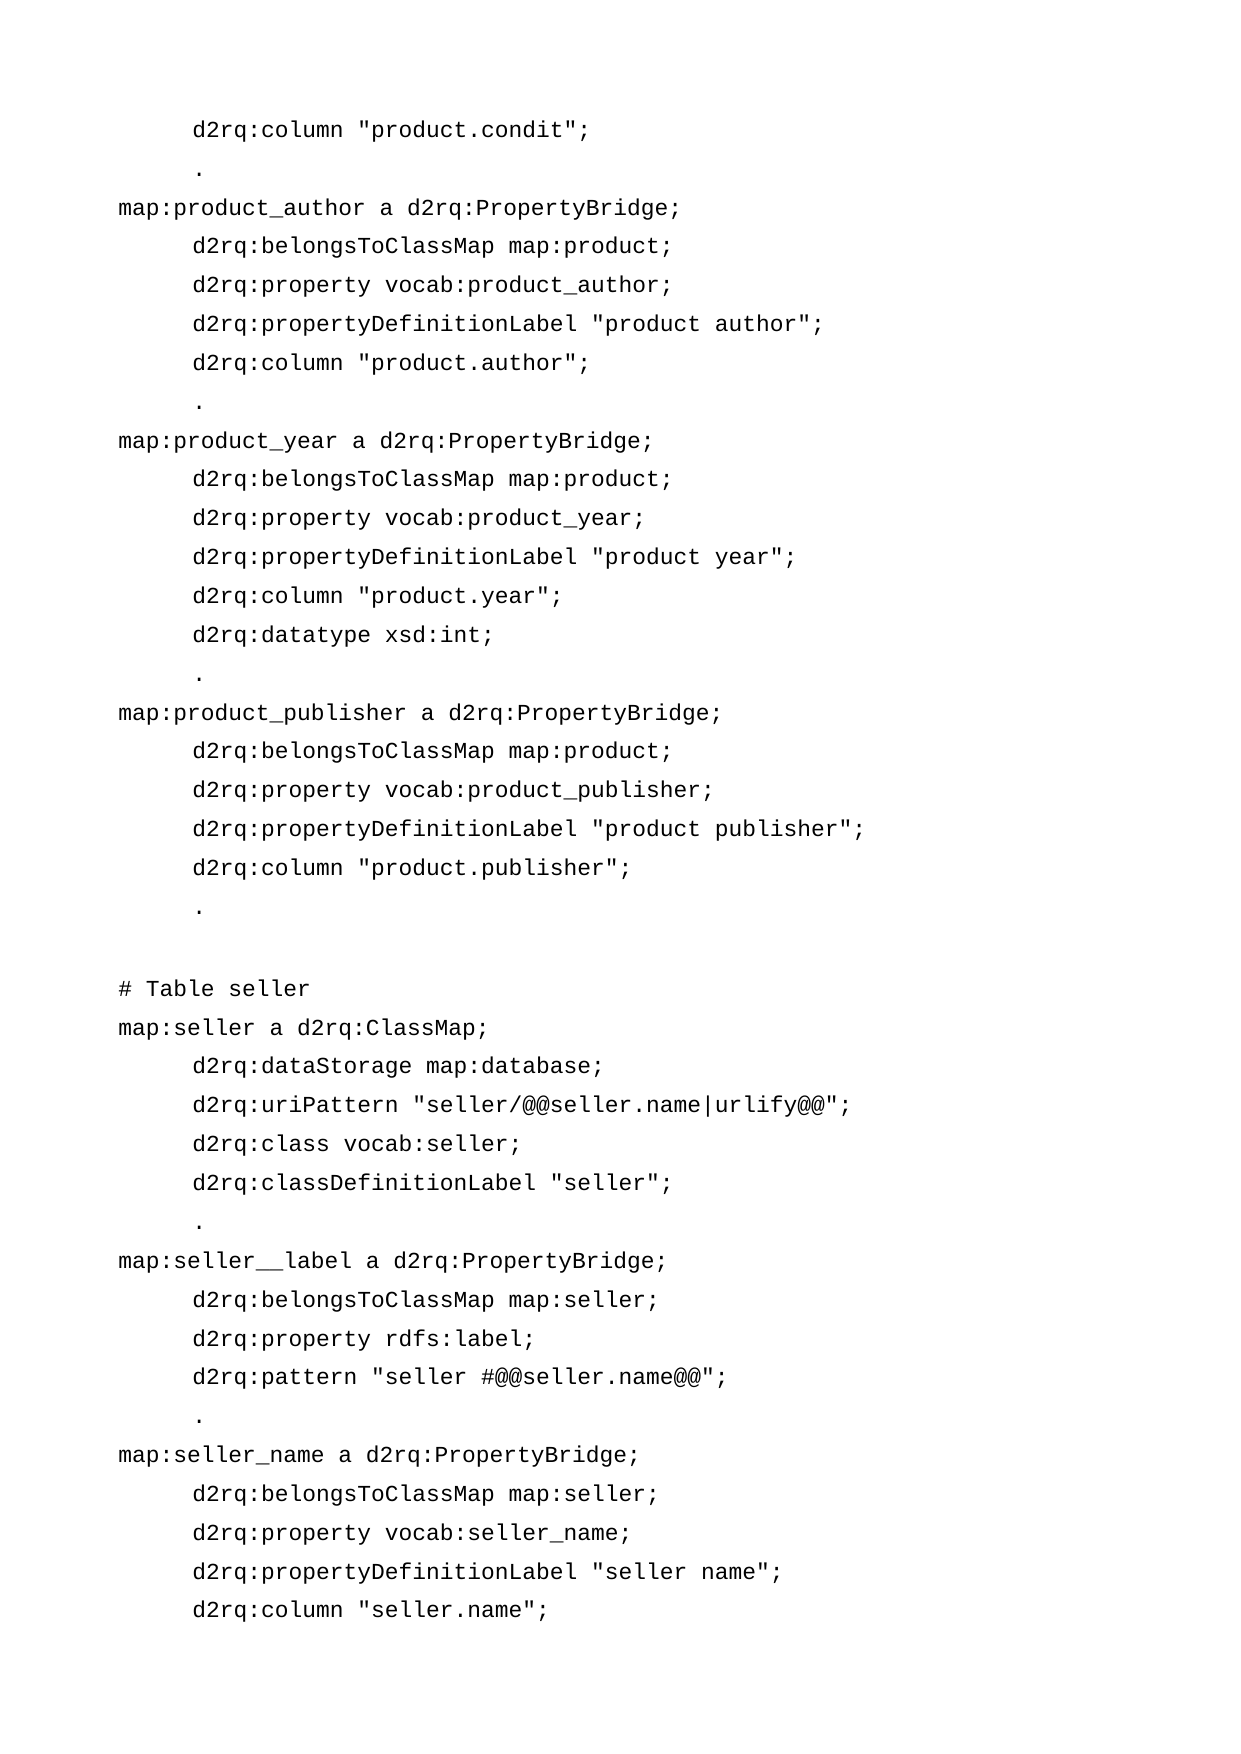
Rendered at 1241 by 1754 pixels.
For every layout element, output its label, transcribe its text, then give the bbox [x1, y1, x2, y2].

text map:product_author a d2rq:PropertyBridge; [118, 196, 1122, 222]
text d2rq:column "product.year"; [118, 584, 1122, 610]
text map:seller_name a d2rq:PropertyBridge; [118, 1443, 1122, 1469]
text d2rq:classDefinitionLabel "seller"; [118, 1171, 1122, 1197]
text map:seller__label a d2rq:PropertyBridge; [118, 1249, 1122, 1275]
text d2rq:property vocab:product_year; [118, 507, 1122, 533]
text d2rq:column "product.publisher"; [118, 856, 1122, 882]
text d2rq:belongsToClassMap map:product; [118, 740, 1122, 766]
text d2rq:belongsToClassMap map:product; [118, 235, 1122, 261]
text d2rq:belongsToClassMap map:seller; [118, 1288, 1122, 1314]
text d2rq:property vocab:seller_name; [118, 1521, 1122, 1547]
text . [118, 1210, 1122, 1236]
text . [118, 390, 1122, 416]
text d2rq:column "product.author"; [118, 351, 1122, 377]
text d2rq:propertyDefinitionLabel "product year"; [118, 546, 1122, 571]
text d2rq:class vocab:seller; [118, 1133, 1122, 1158]
text d2rq:dataStorage map:database; [118, 1055, 1122, 1081]
text d2rq:property rdfs:label; [118, 1327, 1122, 1353]
text . [118, 895, 1122, 921]
text map:product_publisher a d2rq:PropertyBridge; [118, 701, 1122, 727]
text . [118, 157, 1122, 183]
text map:product_year a d2rq:PropertyBridge; [118, 429, 1122, 455]
text d2rq:belongsToClassMap map:seller; [118, 1482, 1122, 1508]
text d2rq:pattern "seller #@@seller.name@@"; [118, 1366, 1122, 1392]
text . [118, 1404, 1122, 1431]
text d2rq:property vocab:product_author; [118, 273, 1122, 299]
text map:seller a d2rq:ClassMap; [118, 1016, 1122, 1042]
text d2rq:propertyDefinitionLabel "product author"; [118, 312, 1122, 338]
text d2rq:column "product.condit"; [118, 118, 1122, 144]
text d2rq:datatype xsd:int; [118, 623, 1122, 649]
text d2rq:propertyDefinitionLabel "product publisher"; [118, 817, 1122, 843]
text # Table seller [118, 977, 1122, 1003]
text d2rq:belongsToClassMap map:product; [118, 468, 1122, 494]
text d2rq:column "seller.name"; [118, 1599, 1122, 1625]
text d2rq:uriPattern "seller/@@seller.name|urlify@@"; [118, 1094, 1122, 1120]
text d2rq:property vocab:product_publisher; [118, 779, 1122, 804]
text d2rq:propertyDefinitionLabel "seller name"; [118, 1560, 1122, 1586]
text . [118, 662, 1122, 688]
